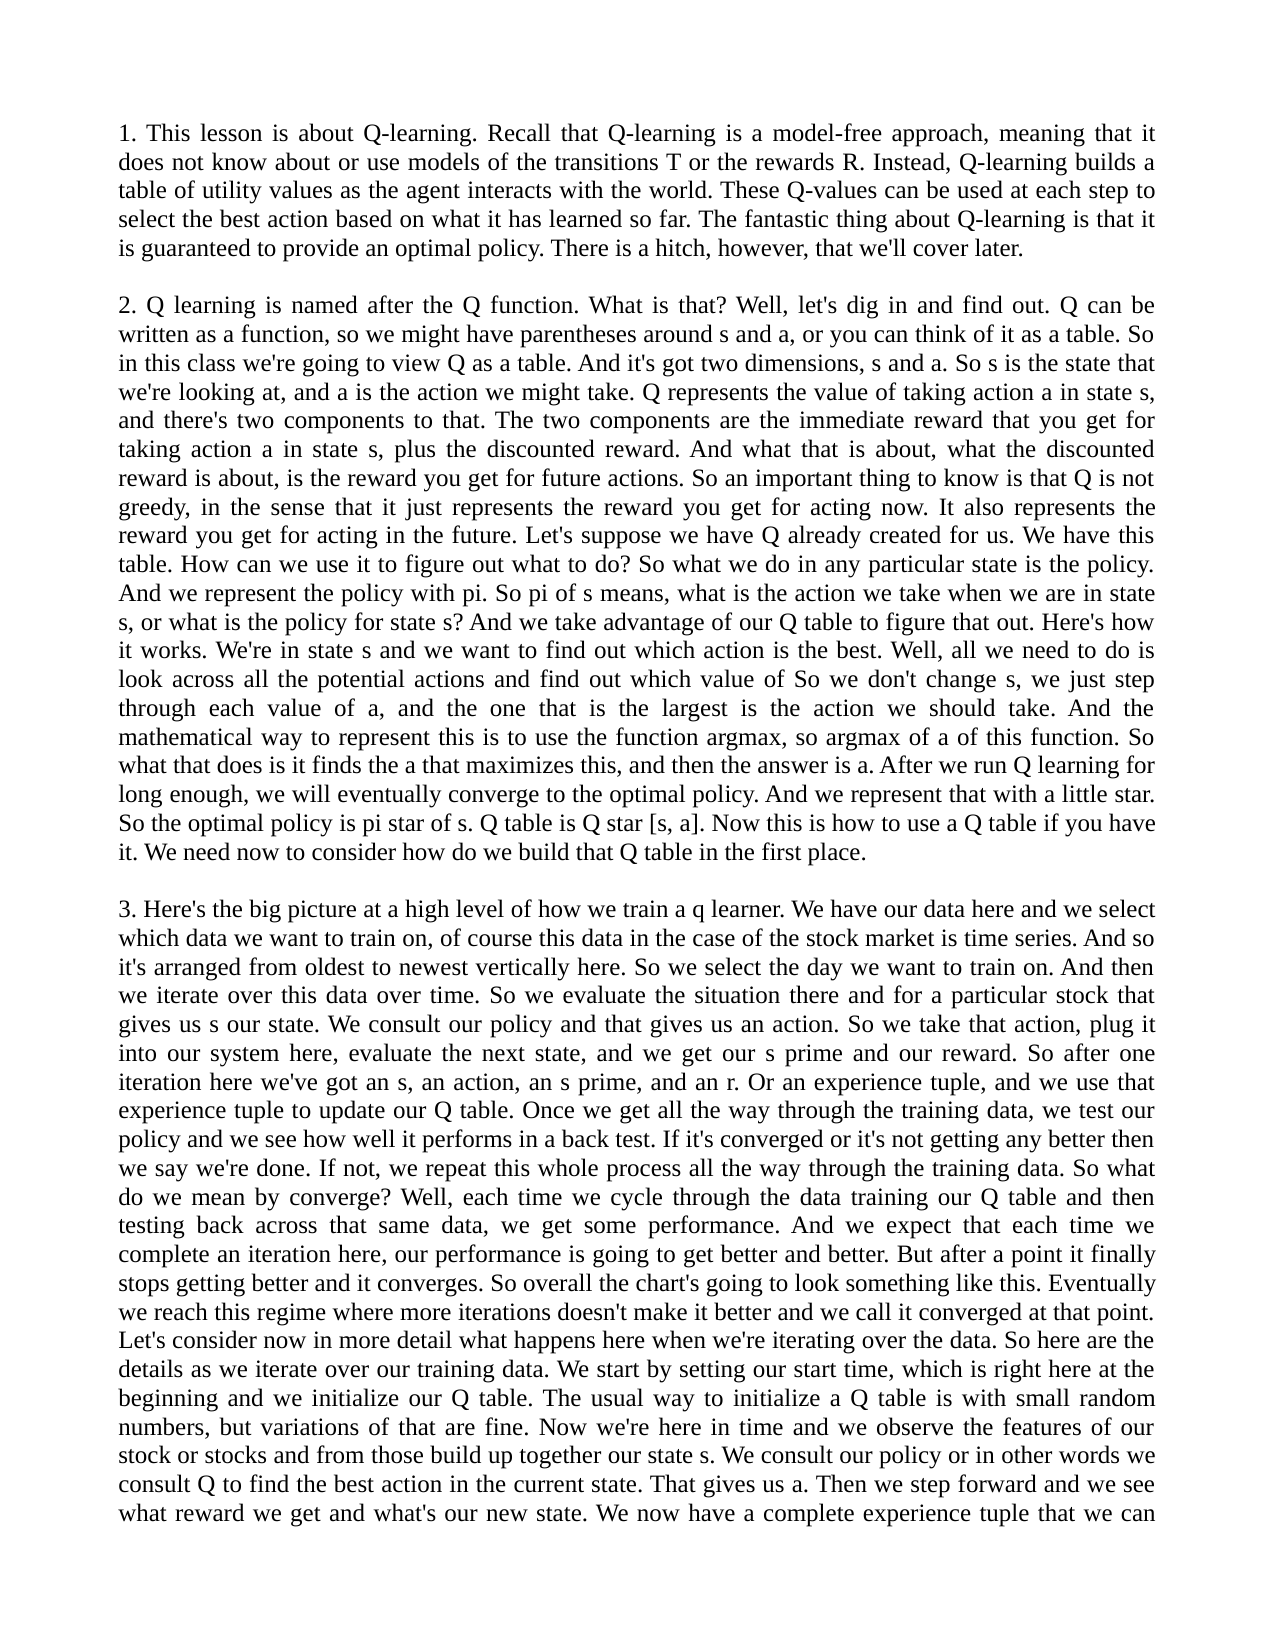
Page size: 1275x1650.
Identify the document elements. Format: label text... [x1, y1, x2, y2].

text 1. This lesson is about Q-learning. Recall that Q-learning is a model-free approach, meaning that it does not know about or use models of the transitions T or the rewards R. Instead, Q-learning builds a table of utility values as the agent interacts with the world. These Q-values can be used at each step to select the best action based on what it has learned so far. The fantastic thing about Q-learning is that it is guaranteed to provide an optimal policy. There is a hitch, however, that we'll cover later. [118, 118, 1157, 262]
text 2. Q learning is named after the Q function. What is that? Well, let's dig in and find out. Q can be written as a function, so we might have parentheses around s and a, or you can think of it as a table. So in this class we're going to view Q as a table. And it's got two dimensions, s and a. So s is the state that we're looking at, and a is the action we might take. Q represents the value of taking action a in state s, and there's two components to that. The two components are the immediate reward that you get for taking action a in state s, plus the discounted reward. And what that is about, what the discounted reward is about, is the reward you get for future actions. So an important thing to know is that Q is not greedy, in the sense that it just represents the reward you get for acting now. It also represents the reward you get for acting in the future. Let's suppose we have Q already created for us. We have this table. How can we use it to figure out what to do? So what we do in any particular state is the policy. And we represent the policy with pi. So pi of s means, what is the action we take when we are in state s, or what is the policy for state s? And we take advantage of our Q table to figure that out. Here's how it works. We're in state s and we want to find out which action is the best. Well, all we need to do is look across all the potential actions and find out which value of So we don't change s, we just step through each value of a, and the one that is the largest is the action we should take. And the mathematical way to represent this is to use the function argmax, so argmax of a of this function. So what that does is it finds the a that maximizes this, and then the answer is a. After we run Q learning for long enough, we will eventually converge to the optimal policy. And we represent that with a little star. So the optimal policy is pi star of s. Q table is Q star [s, a]. Now this is how to use a Q table if you have it. We need now to consider how do we build that Q table in the first place. [118, 291, 1157, 866]
text 3. Here's the big picture at a high level of how we train a q learner. We have our data here and we select which data we want to train on, of course this data in the case of the stock market is time series. And so it's arranged from oldest to newest vertically here. So we select the day we want to train on. And then we iterate over this data over time. So we evaluate the situation there and for a particular stock that gives us s our state. We consult our policy and that gives us an action. So we take that action, plug it into our system here, evaluate the next state, and we get our s prime and our reward. So after one iteration here we've got an s, an action, an s prime, and an r. Or an experience tuple, and we use that experience tuple to update our Q table. Once we get all the way through the training data, we test our policy and we see how well it performs in a back test. If it's converged or it's not getting any better then we say we're done. If not, we repeat this whole process all the way through the training data. So what do we mean by converge? Well, each time we cycle through the data training our Q table and then testing back across that same data, we get some performance. And we expect that each time we complete an iteration here, our performance is going to get better and better. But after a point it finally stops getting better and it converges. So overall the chart's going to look something like this. Eventually we reach this regime where more iterations doesn't make it better and we call it converged at that point. Let's consider now in more detail what happens here when we're iterating over the data. So here are the details as we iterate over our training data. We start by setting our start time, which is right here at the beginning and we initialize our Q table. The usual way to initialize a Q table is with small random numbers, but variations of that are fine. Now we're here in time and we observe the features of our stock or stocks and from those build up together our state s. We consult our policy or in other words we consult Q to find the best action in the current state. That gives us a. Then we step forward and we see what reward we get and what's our new state. We now have a complete experience tuple that we can [118, 894, 1157, 1527]
